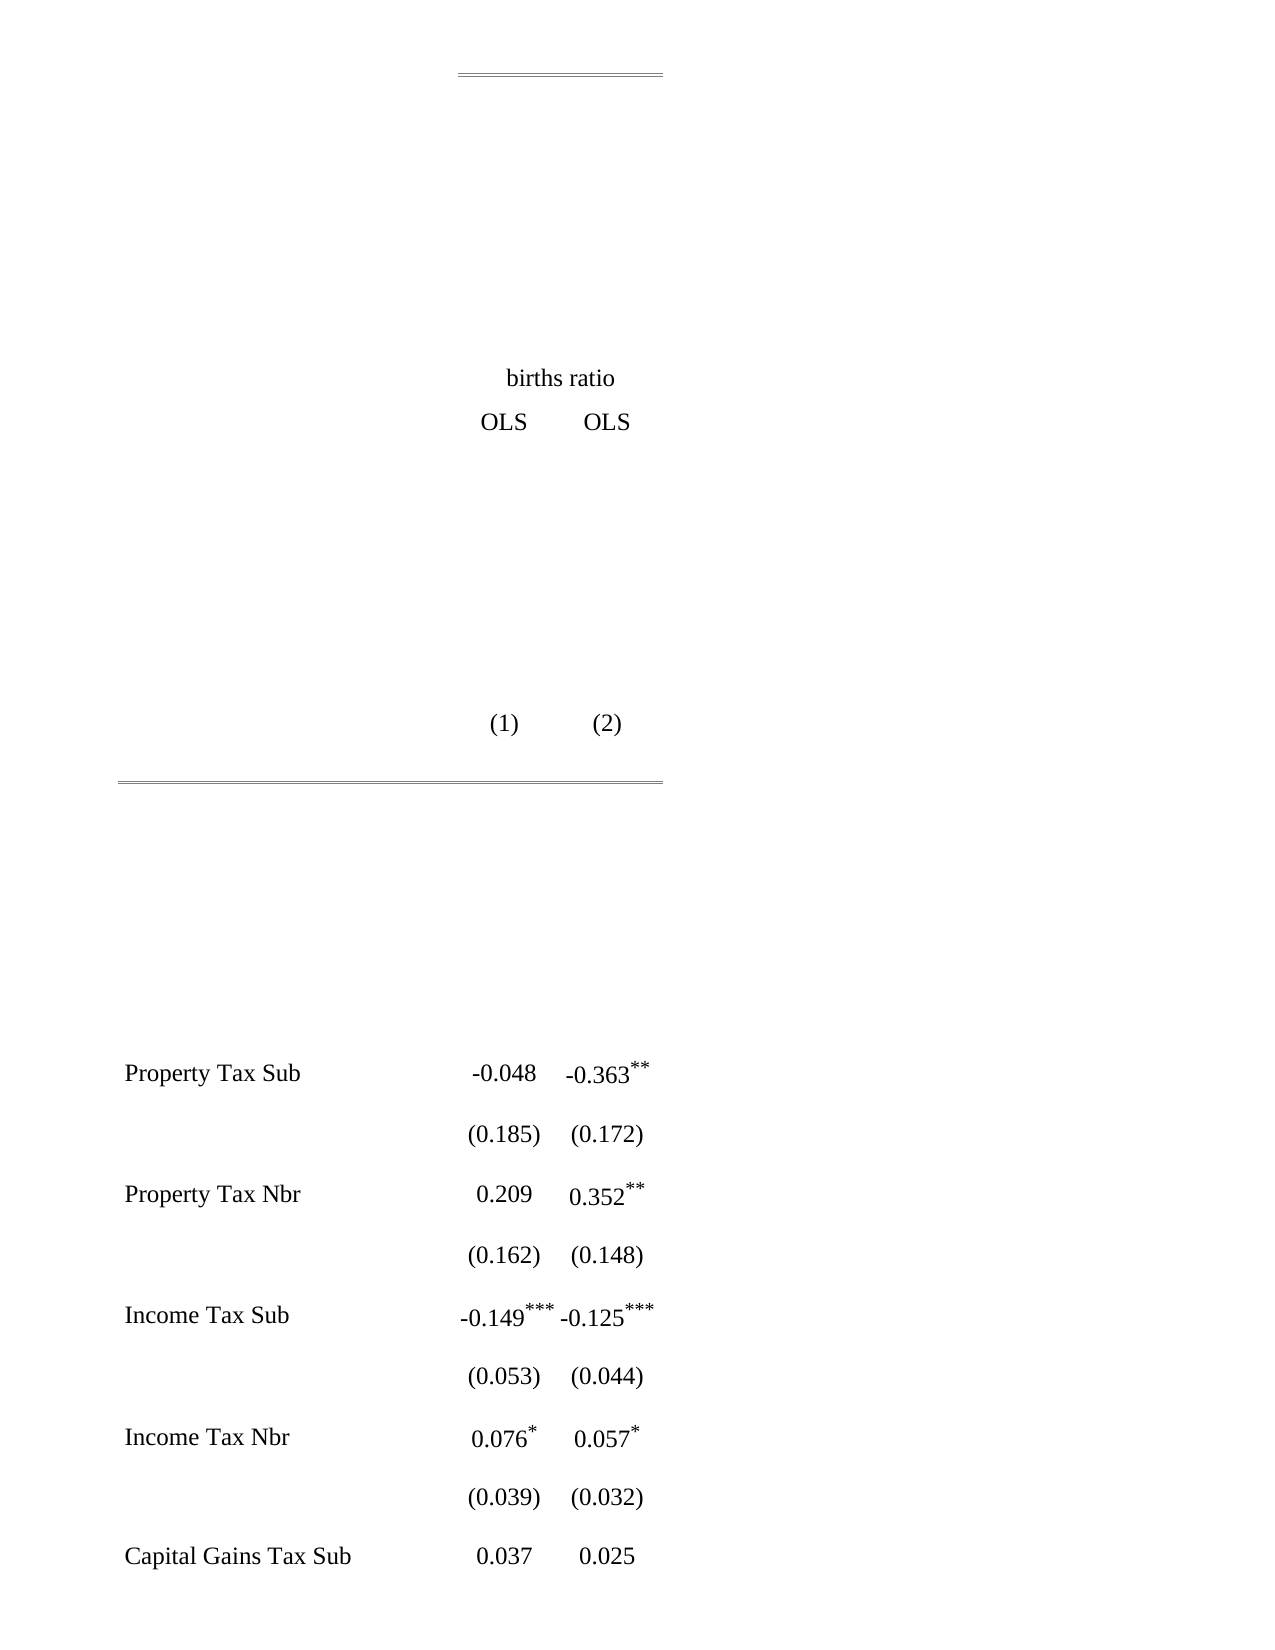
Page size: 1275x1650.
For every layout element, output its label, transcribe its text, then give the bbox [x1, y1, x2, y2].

table_cell OLS [458, 407, 557, 465]
table_cell [458, 616, 663, 650]
table_cell -0.048 [458, 1056, 557, 1119]
table_cell [118, 407, 458, 465]
table_cell Income Tax Sub [118, 1298, 458, 1361]
table_cell (0.148) [557, 1240, 663, 1298]
table_cell [458, 963, 663, 997]
table_cell [118, 581, 663, 616]
table_cell [118, 1483, 458, 1541]
table_cell [458, 77, 557, 105]
table_cell [557, 59, 663, 73]
table_cell [118, 871, 458, 929]
table_cell (0.039) [458, 1483, 557, 1541]
table_cell [118, 349, 458, 407]
table_cell [458, 650, 663, 708]
table_cell Income Tax Nbr [118, 1420, 458, 1482]
table_cell [118, 222, 663, 256]
table_cell [118, 256, 458, 290]
table_cell [118, 1361, 458, 1419]
table_cell [118, 1119, 458, 1177]
table_cell [118, 164, 458, 222]
table_cell -0.149*** [458, 1298, 557, 1361]
table_cell [557, 766, 663, 781]
table_cell [458, 59, 557, 73]
table_cell OLS [557, 407, 663, 465]
table_cell (1) [458, 708, 557, 766]
table_cell (0.185) [458, 1119, 557, 1177]
table_cell [458, 998, 663, 1056]
table_cell [118, 813, 458, 871]
table_cell [458, 871, 663, 929]
table_cell (2) [557, 708, 663, 766]
table_cell [458, 465, 663, 523]
table_cell [458, 784, 557, 812]
table_cell [118, 929, 663, 963]
table_cell [458, 105, 663, 163]
table_cell Property Tax Sub [118, 1056, 458, 1119]
table_cell (0.032) [557, 1483, 663, 1541]
table_cell [118, 784, 458, 812]
table_cell 0.037 [458, 1541, 557, 1569]
table_cell [458, 766, 557, 781]
table_cell 0.209 [458, 1177, 557, 1240]
table_cell Property Tax Nbr [118, 1177, 458, 1240]
table_cell -0.125*** [557, 1298, 663, 1361]
table_cell -0.363** [557, 1056, 663, 1119]
table_cell [118, 766, 458, 781]
table_cell [118, 465, 458, 523]
table_cell [118, 650, 458, 708]
table_cell [557, 77, 663, 105]
table_cell Capital Gains Tax Sub [118, 1541, 458, 1569]
table_cell (0.053) [458, 1361, 557, 1419]
table_cell [458, 523, 663, 581]
table_cell [118, 105, 458, 163]
table_cell [458, 290, 663, 348]
table_cell births ratio [458, 349, 663, 407]
table_cell (0.172) [557, 1119, 663, 1177]
table_cell [118, 616, 458, 650]
table_cell [118, 708, 458, 766]
table_cell [118, 1240, 458, 1298]
table_cell [118, 523, 458, 581]
table_cell [557, 784, 663, 812]
table_cell [118, 998, 458, 1056]
table_cell [118, 290, 458, 348]
table_cell (0.044) [557, 1361, 663, 1419]
table_cell [118, 59, 458, 105]
table_cell [118, 963, 458, 997]
table_cell 0.057* [557, 1420, 663, 1482]
table_cell 0.352** [557, 1177, 663, 1240]
table_cell [458, 813, 663, 871]
table_cell [458, 164, 663, 222]
table_cell [458, 256, 663, 290]
table_cell (0.162) [458, 1240, 557, 1298]
table_cell 0.025 [557, 1541, 663, 1569]
table_cell 0.076* [458, 1420, 557, 1482]
